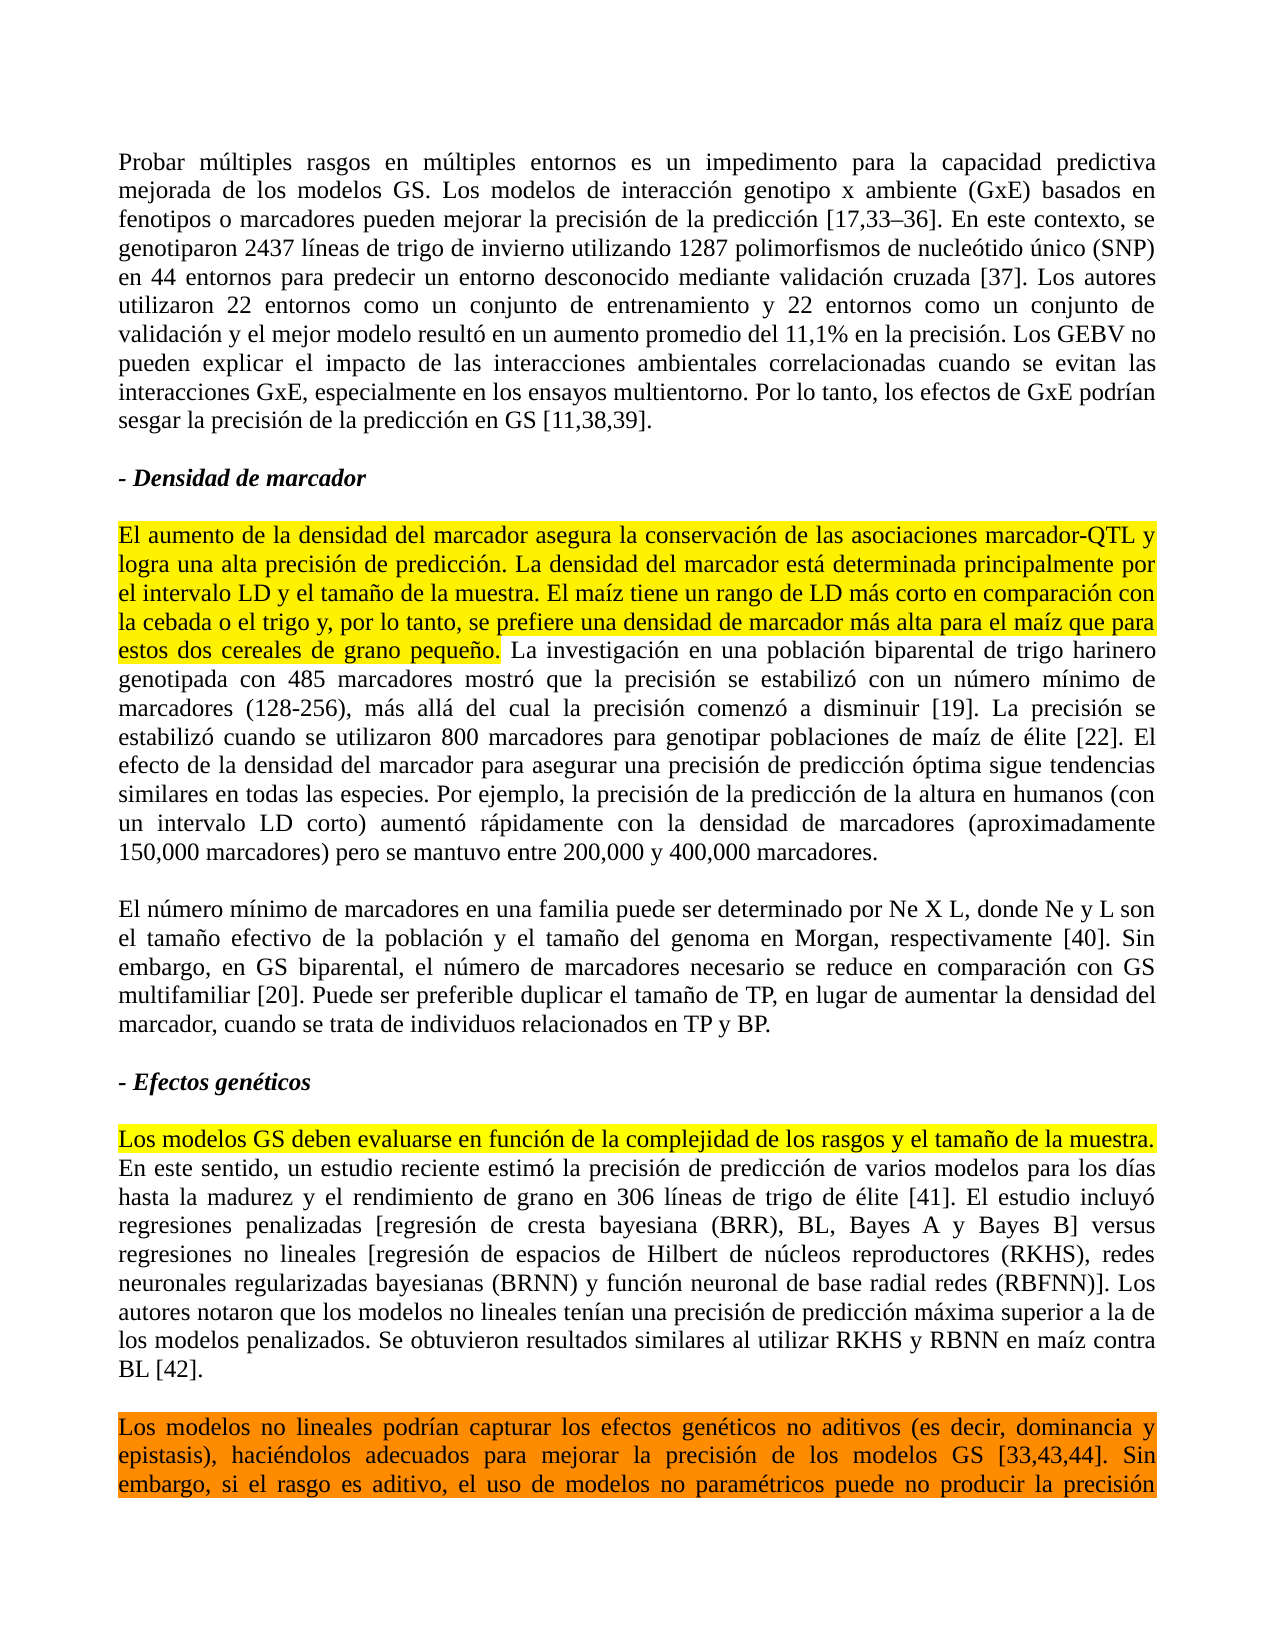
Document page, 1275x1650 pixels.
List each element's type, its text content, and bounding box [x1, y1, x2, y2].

text Los modelos GS deben evaluarse en función de la complejidad de los rasgos y el tamaño de la muestra. En este sentido, un estudio reciente estimó la precisión de predicción de varios modelos para los días hasta la madurez y el rendimiento de grano en 306 líneas de trigo de élite [41]. El estudio incluyó regresiones penalizadas [regresión de cresta bayesiana (BRR), BL, Bayes A y Bayes B] versus regresiones no lineales [regresión de espacios de Hilbert de núcleos reproductores (RKHS), redes neuronales regularizadas bayesianas (BRNN) y función neuronal de base radial redes (RBFNN)]. Los autores notaron que los modelos no lineales tenían una precisión de predicción máxima superior a la de los modelos penalizados. Se obtuvieron resultados similares al utilizar RKHS y RBNN en maíz contra BL [42]. [118, 1124, 1157, 1383]
text El aumento de la densidad del marcador asegura la conservación de las asociaciones marcador-QTL y logra una alta precisión de predicción. La densidad del marcador está determinada principalmente por el intervalo LD y el tamaño de la muestra. El maíz tiene un rango de LD más corto en comparación con la cebada o el trigo y, por lo tanto, se prefiere una densidad de marcador más alta para el maíz que para estos dos cereales de grano pequeño. La investigación en una población biparental de trigo harinero genotipada con 485 marcadores mostró que la precisión se estabilizó con un número mínimo de marcadores (128-256), más allá del cual la precisión comenzó a disminuir [19]. La precisión se estabilizó cuando se utilizaron 800 marcadores para genotipar poblaciones de maíz de élite [22]. El efecto de la densidad del marcador para asegurar una precisión de predicción óptima sigue tendencias similares en todas las especies. Por ejemplo, la precisión de la predicción de la altura en humanos (con un intervalo LD corto) aumentó rápidamente con la densidad de marcadores (aproximadamente 150,000 marcadores) pero se mantuvo entre 200,000 y 400,000 marcadores. [118, 521, 1157, 866]
text - Densidad de marcador [118, 463, 1157, 492]
text El número mínimo de marcadores en una familia puede ser determinado por Ne X L, donde Ne y L son el tamaño efectivo de la población y el tamaño del genoma en Morgan, respectivamente [40]. Sin embargo, en GS biparental, el número de marcadores necesario se reduce en comparación con GS multifamiliar [20]. Puede ser preferible duplicar el tamaño de TP, en lugar de aumentar la densidad del marcador, cuando se trata de individuos relacionados en TP y BP. [118, 894, 1157, 1038]
text Probar múltiples rasgos en múltiples entornos es un impedimento para la capacidad predictiva mejorada de los modelos GS. Los modelos de interacción genotipo x ambiente (GxE) basados en fenotipos o marcadores pueden mejorar la precisión de la predicción [17,33–36]. En este contexto, se genotiparon 2437 líneas de trigo de invierno utilizando 1287 polimorfismos de nucleótido único (SNP) en 44 entornos para predecir un entorno desconocido mediante validación cruzada [37]. Los autores utilizaron 22 entornos como un conjunto de entrenamiento y 22 entornos como un conjunto de validación y el mejor modelo resultó en un aumento promedio del 11,1% en la precisión. Los GEBV no pueden explicar el impacto de las interacciones ambientales correlacionadas cuando se evitan las interacciones GxE, especialmente en los ensayos multientorno. Por lo tanto, los efectos de GxE podrían sesgar la precisión de la predicción en GS [11,38,39]. [118, 147, 1157, 434]
text Los modelos no lineales podrían capturar los efectos genéticos no aditivos (es decir, dominancia y epistasis), haciéndolos adecuados para mejorar la precisión de los modelos GS [33,43,44]. Sin embargo, si el rasgo es aditivo, el uso de modelos no paramétricos puede no producir la precisión [118, 1412, 1157, 1498]
text - Efectos genéticos [118, 1067, 1157, 1096]
